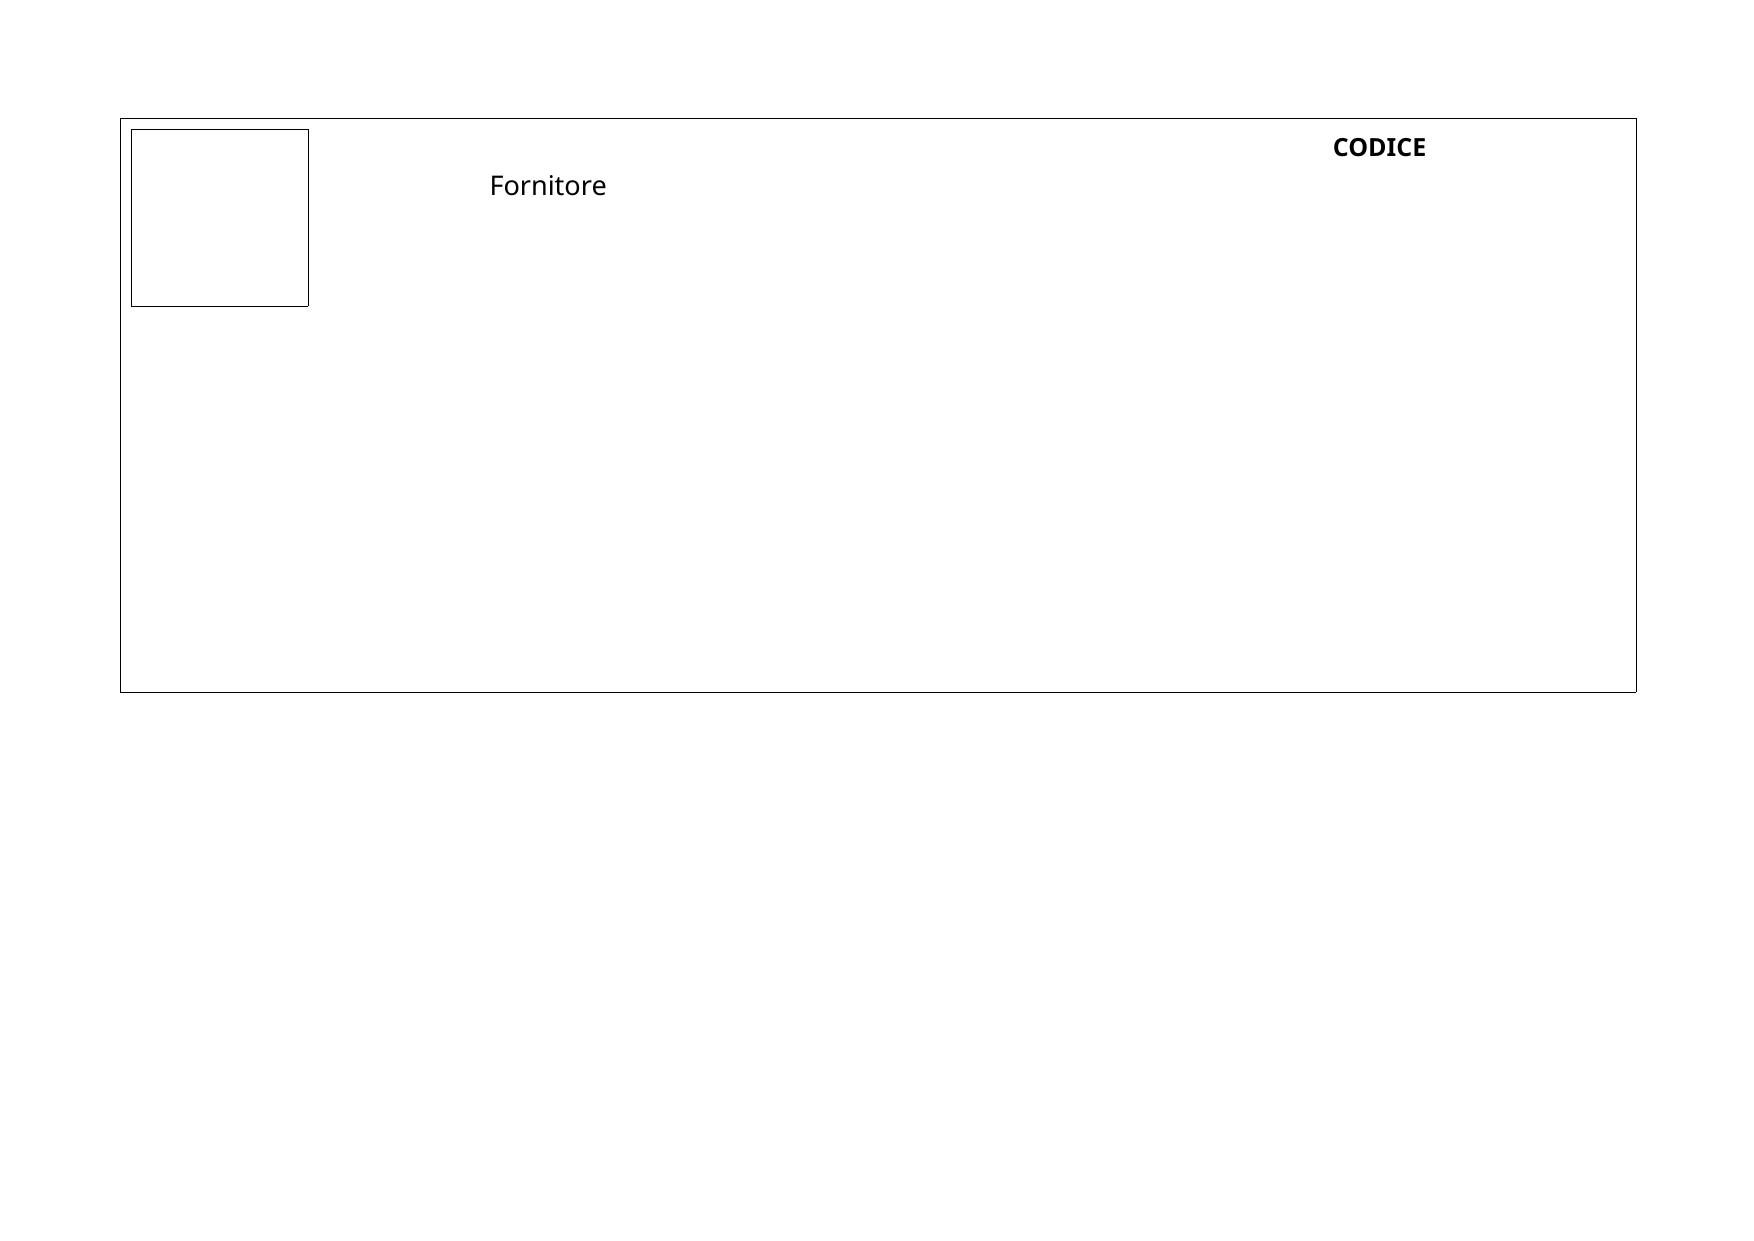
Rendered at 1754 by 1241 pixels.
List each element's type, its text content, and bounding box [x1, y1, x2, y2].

table_header CODICE <o.location_id and o.location_id.partner_id and o.location_id.partner_id.id or o.location_id.id> [1129, 124, 1630, 686]
table_header [121, 119, 1636, 692]
table_header Fornitore <o.partner_id and o.partner_id.name> [484, 124, 1129, 686]
table_header [126, 124, 483, 686]
